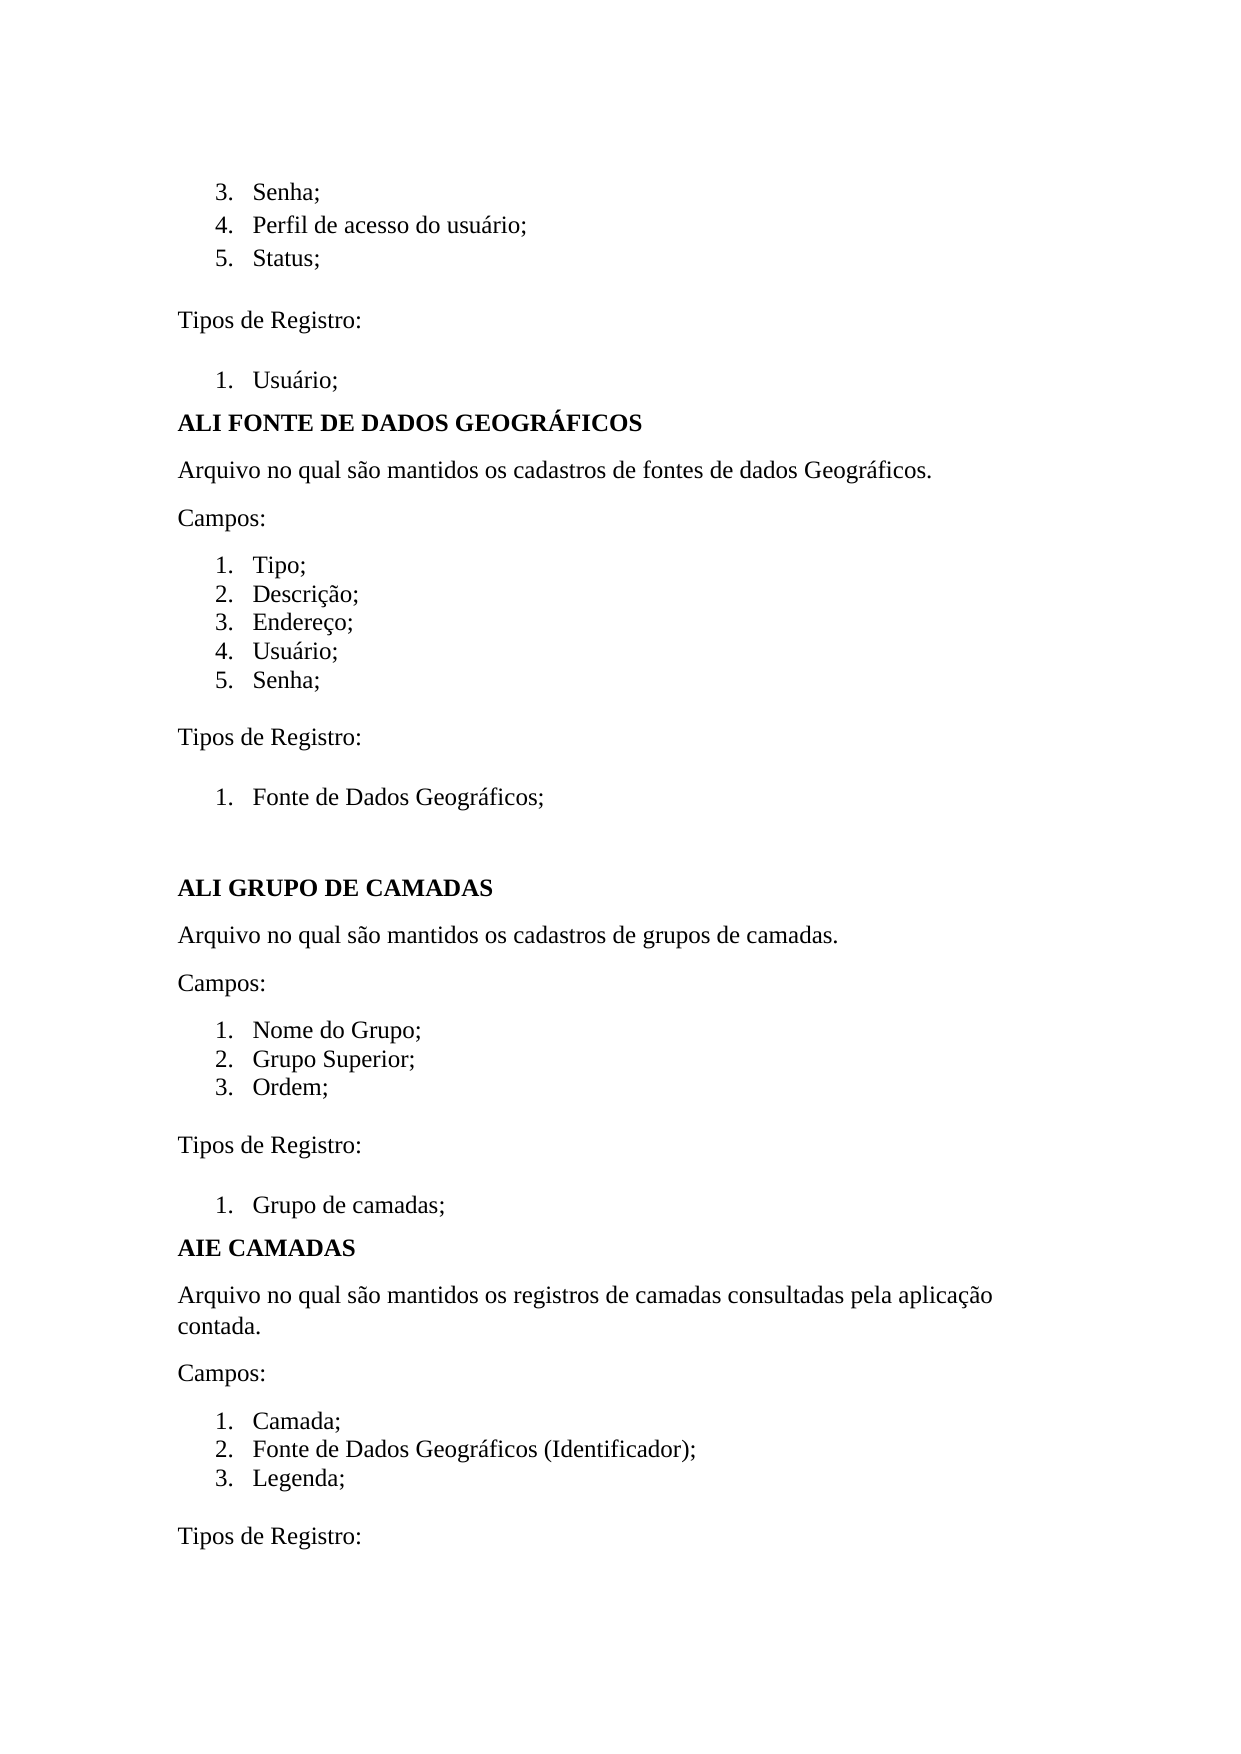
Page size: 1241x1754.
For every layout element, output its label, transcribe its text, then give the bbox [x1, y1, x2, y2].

text Tipos de Registro: [177, 1130, 1063, 1159]
list Tipo; [215, 550, 1063, 579]
list Fonte de Dados Geográficos; [215, 782, 1063, 811]
text Arquivo no qual são mantidos os cadastros de grupos de camadas. [177, 920, 1063, 949]
list Endereço; [215, 607, 1063, 636]
text AIE CAMADAS [177, 1233, 1063, 1262]
list Usuário; [215, 636, 1063, 665]
text Campos: [177, 503, 1063, 531]
list Status; [215, 243, 1063, 272]
text ALI FONTE DE DADOS GEOGRÁFICOS [177, 408, 1063, 437]
text Tipos de Registro: [177, 305, 1063, 334]
list Senha; [215, 665, 1063, 694]
list Fonte de Dados Geográficos (Identificador); [215, 1434, 1063, 1463]
list Grupo de camadas; [215, 1190, 1063, 1218]
text Campos: [177, 968, 1063, 996]
text ALI GRUPO DE CAMADAS [177, 873, 1063, 902]
list Ordem; [215, 1072, 1063, 1101]
list Nome do Grupo; [215, 1015, 1063, 1044]
text Tipos de Registro: [177, 722, 1063, 751]
text Arquivo no qual são mantidos os cadastros de fontes de dados Geográficos. [177, 455, 1063, 484]
list Descrição; [215, 579, 1063, 607]
list Legenda; [215, 1463, 1063, 1492]
text Campos: [177, 1358, 1063, 1387]
list Usuário; [215, 365, 1063, 393]
list Camada; [215, 1406, 1063, 1434]
list Senha; [215, 177, 1063, 206]
text Tipos de Registro: [177, 1521, 1063, 1549]
list Perfil de acesso do usuário; [215, 210, 1063, 239]
list Grupo Superior; [215, 1044, 1063, 1072]
text Arquivo no qual são mantidos os registros de camadas consultadas pela aplicação contada. [177, 1280, 1063, 1340]
